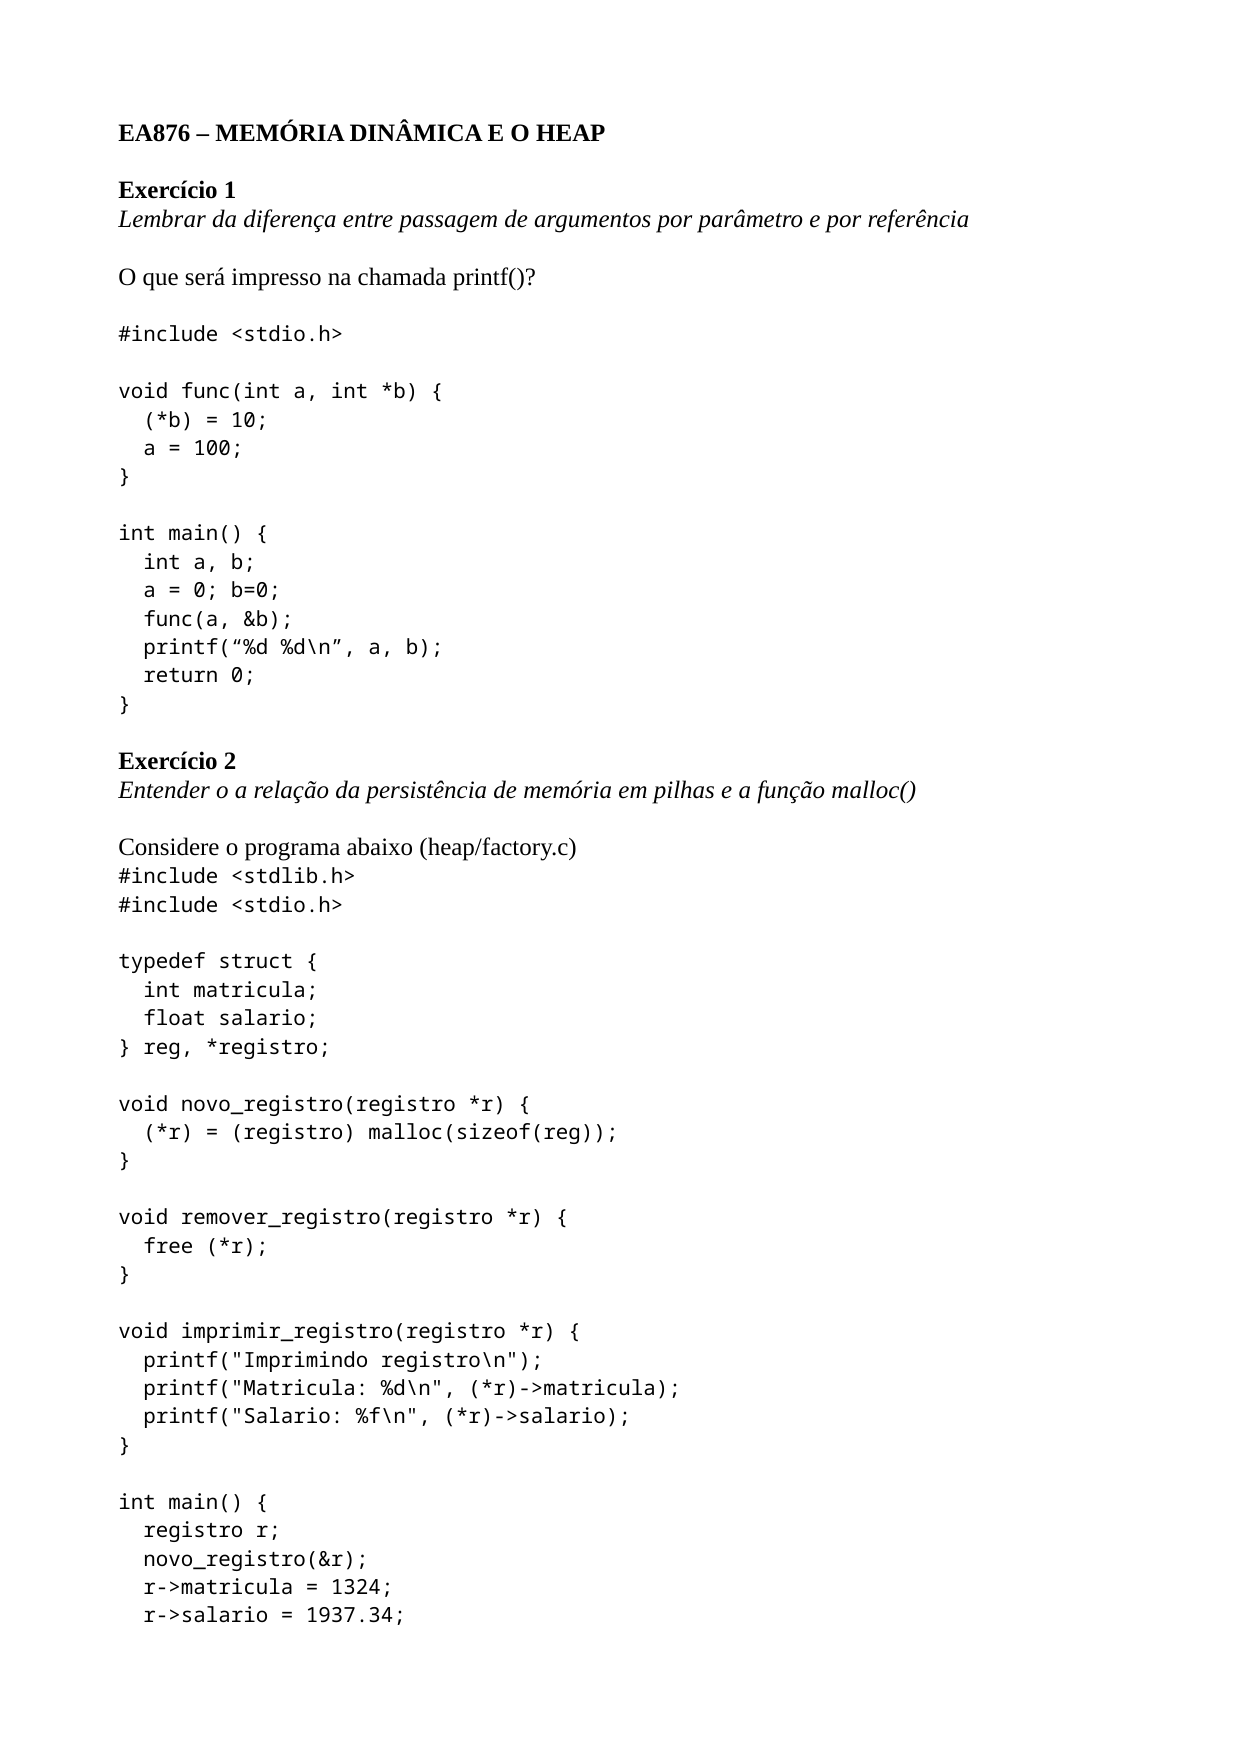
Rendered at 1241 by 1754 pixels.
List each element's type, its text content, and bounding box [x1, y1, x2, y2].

text #include <stdlib.h> [118, 861, 1122, 890]
text r->matricula = 1324; [118, 1572, 1122, 1601]
text printf("Imprimindo registro\n"); [118, 1345, 1122, 1373]
text void remover_registro(registro *r) { [118, 1202, 1122, 1231]
text int main() { [118, 518, 1122, 547]
text Entender o a relação da persistência de memória em pilhas e a função malloc() [118, 775, 1122, 804]
text EA876 – MEMÓRIA DINÂMICA E O HEAP [118, 118, 1122, 147]
text a = 0; b=0; [118, 575, 1122, 604]
text Exercício 1 [118, 176, 1122, 204]
text O que será impresso na chamada printf()? [118, 262, 1122, 291]
text Considere o programa abaixo (heap/factory.c) [118, 832, 1122, 861]
text return 0; [118, 661, 1122, 689]
text func(a, &b); [118, 604, 1122, 632]
text } [118, 1259, 1122, 1288]
text } [118, 689, 1122, 717]
text } [118, 1430, 1122, 1458]
text int main() { [118, 1487, 1122, 1515]
text Exercício 2 [118, 746, 1122, 775]
text printf("Matricula: %d\n", (*r)->matricula); [118, 1373, 1122, 1402]
text #include <stdio.h> [118, 319, 1122, 348]
text } reg, *registro; [118, 1032, 1122, 1060]
text novo_registro(&r); [118, 1544, 1122, 1572]
text void novo_registro(registro *r) { [118, 1089, 1122, 1117]
text registro r; [118, 1515, 1122, 1544]
text } [118, 1146, 1122, 1174]
text (*r) = (registro) malloc(sizeof(reg)); [118, 1117, 1122, 1146]
text void imprimir_registro(registro *r) { [118, 1316, 1122, 1345]
text int a, b; [118, 547, 1122, 575]
text a = 100; [118, 433, 1122, 462]
text Lembrar da diferença entre passagem de argumentos por parâmetro e por referência [118, 204, 1122, 233]
text #include <stdio.h> [118, 890, 1122, 918]
text } [118, 462, 1122, 490]
text int matricula; [118, 975, 1122, 1003]
text free (*r); [118, 1231, 1122, 1259]
text r->salario = 1937.34; [118, 1601, 1122, 1629]
text printf("Salario: %f\n", (*r)->salario); [118, 1402, 1122, 1430]
text void func(int a, int *b) { [118, 376, 1122, 405]
text float salario; [118, 1003, 1122, 1032]
text typedef struct { [118, 947, 1122, 975]
text (*b) = 10; [118, 405, 1122, 433]
text printf(“%d %d\n”, a, b); [118, 632, 1122, 661]
